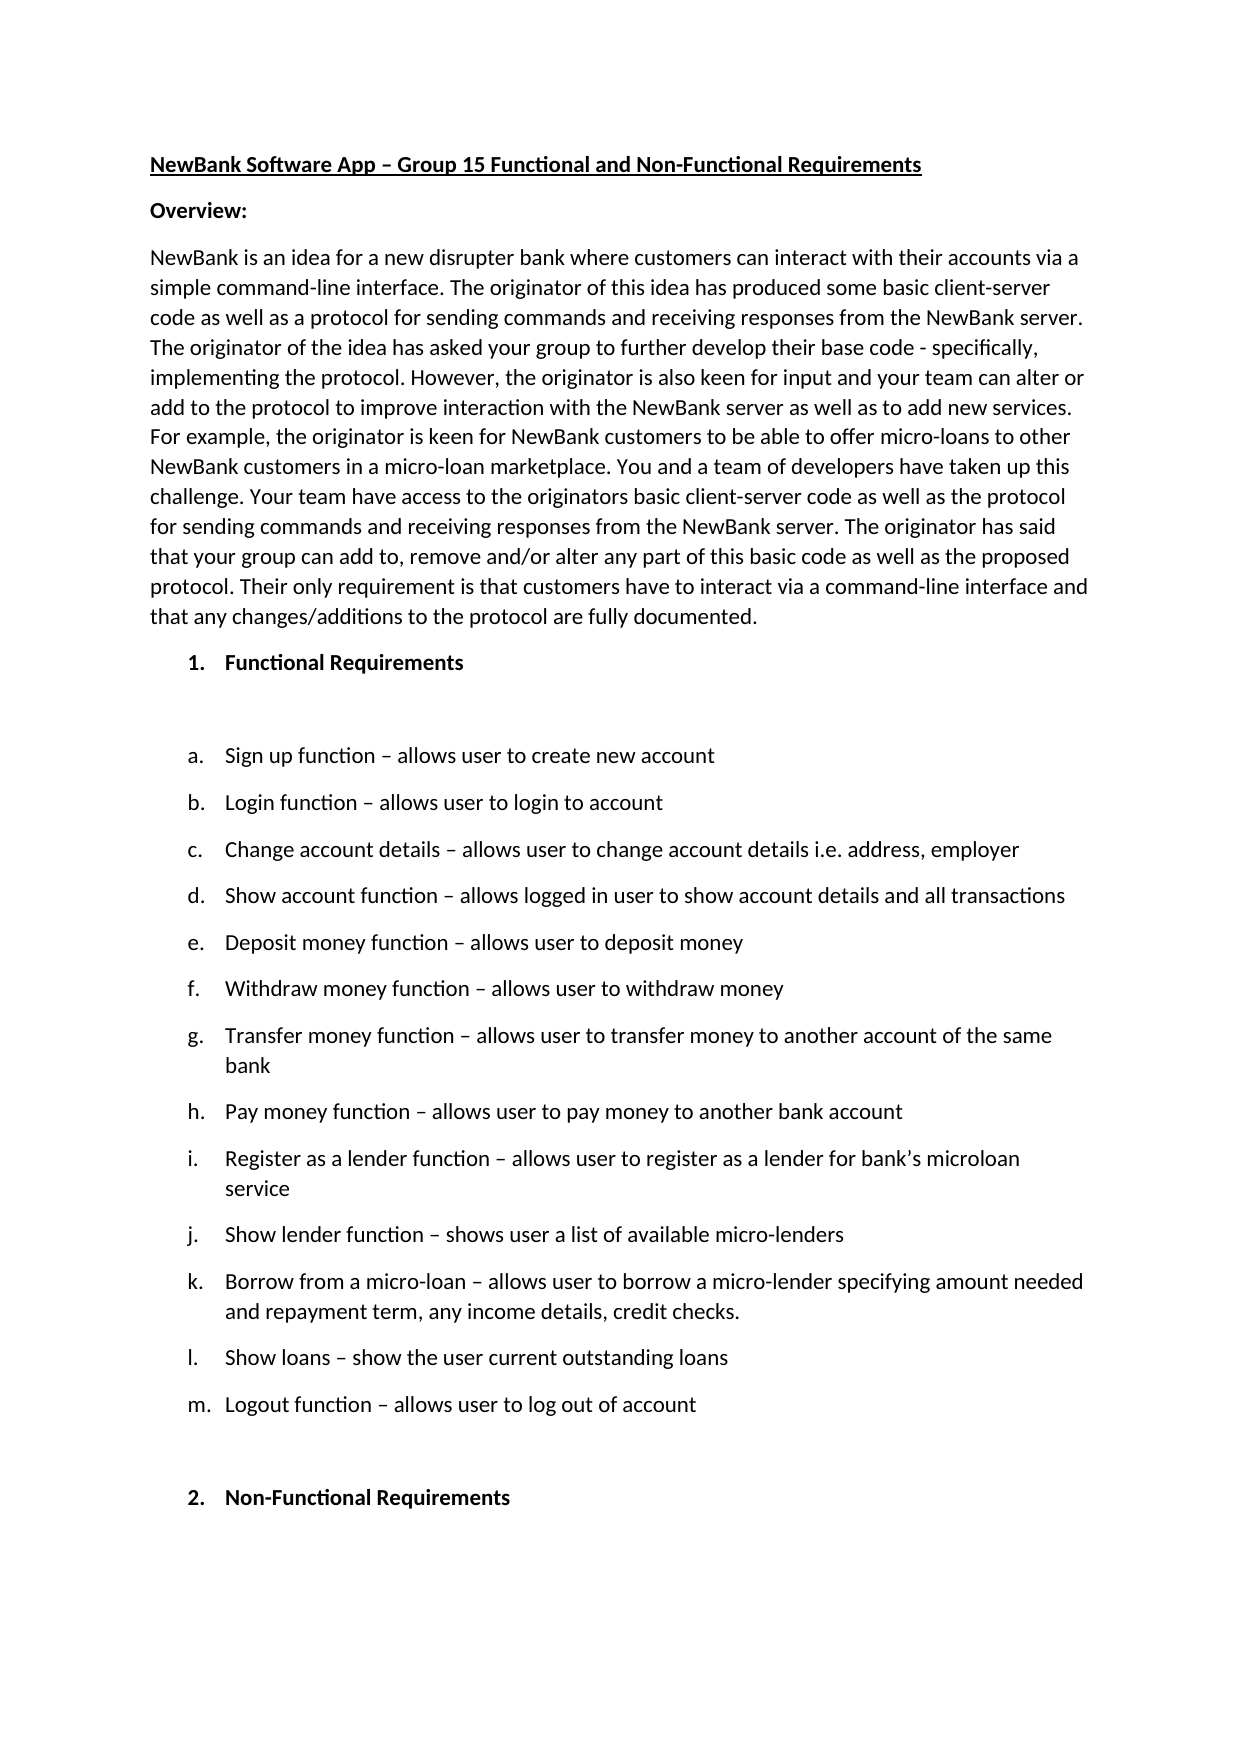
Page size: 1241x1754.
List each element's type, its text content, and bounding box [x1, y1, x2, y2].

list Borrow from a micro-loan – allows user to borrow a micro-lender specifying amount needed and repayment term, any income details, credit checks. [187, 1267, 1090, 1325]
list Show lender function – shows user a list of available micro-lenders [187, 1220, 1090, 1248]
list Show loans – show the user current outstanding loans [187, 1343, 1090, 1371]
list Sign up function – allows user to create new account [187, 742, 1090, 769]
list Logout function – allows user to log out of account [187, 1390, 1090, 1418]
list Functional Requirements [187, 648, 1090, 676]
list Show account function – allows logged in user to show account details and all transactions [187, 881, 1090, 909]
text NewBank Software App – Group 15 Functional and Non-Functional Requirements [150, 150, 1090, 178]
list Register as a lender function – allows user to register as a lender for bank’s microloan service [187, 1144, 1090, 1202]
list Non-Functional Requirements [187, 1483, 1090, 1511]
text NewBank is an idea for a new disrupter bank where customers can interact with their accounts via a simple command-line interface. The originator of this idea has produced some basic client-server code as well as a protocol for sending commands and receiving responses from the NewBank server. The originator of the idea has asked your group to further develop their base code - specifically, implementing the protocol. However, the originator is also keen for input and your team can alter or add to the protocol to improve interaction with the NewBank server as well as to add new services. For example, the originator is keen for NewBank customers to be able to offer micro-loans to other NewBank customers in a micro-loan marketplace. You and a team of developers have taken up this challenge. Your team have access to the originators basic client-server code as well as the protocol for sending commands and receiving responses from the NewBank server. The originator has said that your group can add to, remove and/or alter any part of this basic code as well as the proposed protocol. Their only requirement is that customers have to interact via a command-line interface and that any changes/additions to the protocol are fully documented. [150, 243, 1090, 630]
list Pay money function – allows user to pay money to another bank account [187, 1097, 1090, 1125]
text Overview: [150, 197, 1090, 224]
list Change account details – allows user to change account details i.e. address, employer [187, 835, 1090, 863]
list Deposit money function – allows user to deposit money [187, 928, 1090, 956]
list Transfer money function – allows user to transfer money to another account of the same bank [187, 1021, 1090, 1079]
list Withdraw money function – allows user to withdraw money [187, 974, 1090, 1002]
list Login function – allows user to login to account [187, 788, 1090, 816]
